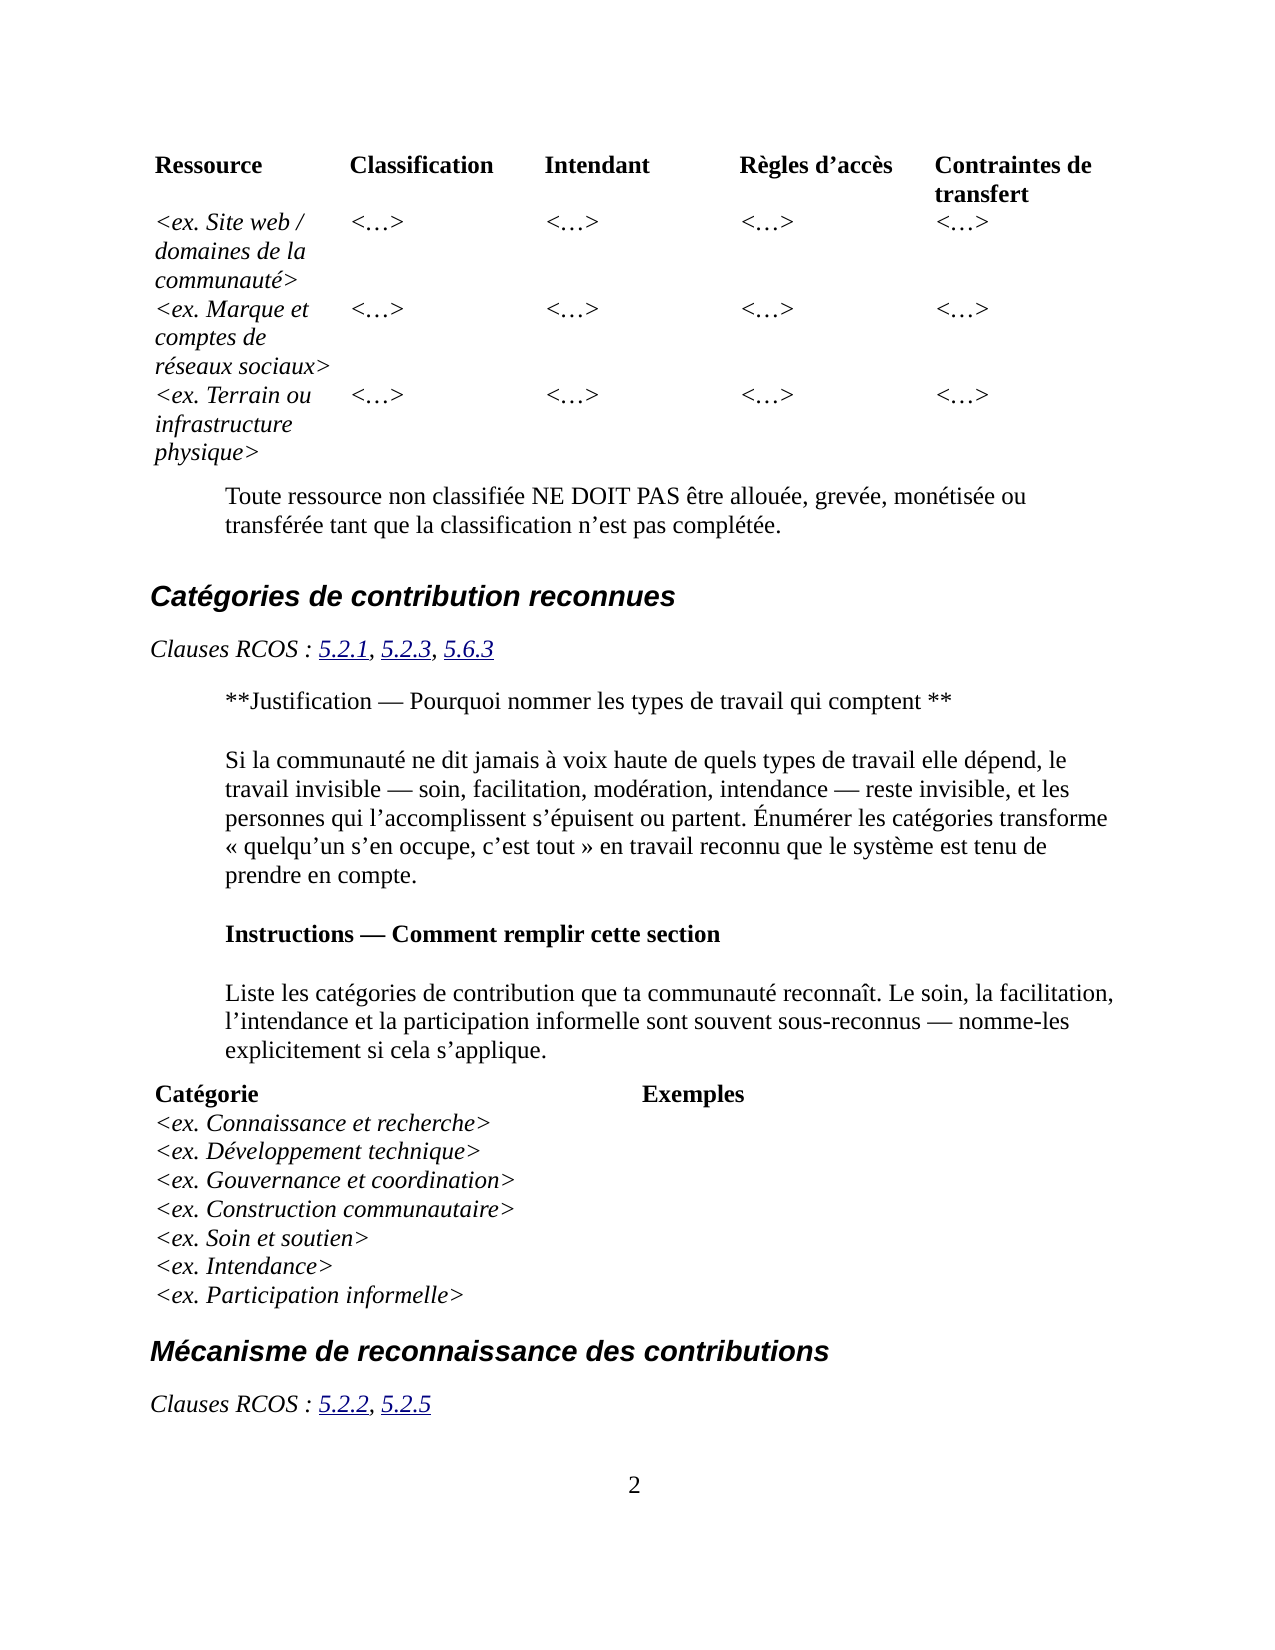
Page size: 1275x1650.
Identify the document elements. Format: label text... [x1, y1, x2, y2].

table_cell <…> [345, 380, 540, 466]
table_cell <ex. Soin et soutien> [150, 1223, 637, 1251]
table_cell <ex. Gouvernance et coordination> [150, 1165, 637, 1194]
text Liste les catégories de contribution que ta communauté reconnaît. Le soin, la facilitation, l’intendance et la participation informelle sont souvent sous-reconnus — nomme-les explicitement si cela s’applique. [225, 978, 1125, 1064]
table_cell <ex. Marque et comptes de réseaux sociaux> [150, 294, 345, 380]
table_header Ressource [150, 150, 345, 207]
table_cell <ex. Intendance> [150, 1251, 637, 1280]
table_cell [638, 1251, 1125, 1280]
text Instructions — Comment remplir cette section [225, 919, 1125, 948]
table_cell [638, 1194, 1125, 1223]
table_cell [638, 1280, 1125, 1309]
text Toute ressource non classifiée NE DOIT PAS être allouée, grevée, monétisée ou transférée tant que la classification n’est pas complétée. [225, 481, 1125, 539]
table_cell <…> [735, 208, 930, 294]
table_header Exemples [638, 1079, 1125, 1108]
table_cell <ex. Participation informelle> [150, 1280, 637, 1309]
table_cell <…> [540, 208, 735, 294]
table_cell <…> [930, 208, 1125, 294]
table_header Classification [345, 150, 540, 207]
text **Justification — Pourquoi nommer les types de travail qui comptent ** [225, 686, 1125, 715]
table_header Catégorie [150, 1079, 637, 1108]
text Clauses RCOS : 5.2.1, 5.2.3, 5.6.3 [150, 634, 1125, 662]
table_cell <…> [345, 294, 540, 380]
table_cell <…> [735, 380, 930, 466]
table_cell <…> [930, 380, 1125, 466]
subtitle Mécanisme de reconnaissance des contributions [150, 1334, 1125, 1367]
table_cell <ex. Construction communautaire> [150, 1194, 637, 1223]
table_cell <…> [930, 294, 1125, 380]
table_header Contraintes de transfert [930, 150, 1125, 207]
table_cell <…> [735, 294, 930, 380]
table_cell [638, 1108, 1125, 1136]
table_cell <ex. Site web / domaines de la communauté> [150, 208, 345, 294]
table_cell <ex. Connaissance et recherche> [150, 1108, 637, 1136]
table_cell <…> [540, 380, 735, 466]
table_cell [638, 1165, 1125, 1194]
table_cell <…> [345, 208, 540, 294]
table_header Règles d’accès [735, 150, 930, 207]
table_cell <…> [540, 294, 735, 380]
table_cell [638, 1136, 1125, 1165]
table_cell [638, 1223, 1125, 1251]
table_cell <ex. Terrain ou infrastructure physique> [150, 380, 345, 466]
subtitle Catégories de contribution reconnues [150, 579, 1125, 612]
text Clauses RCOS : 5.2.2, 5.2.5 [150, 1389, 1125, 1418]
text Si la communauté ne dit jamais à voix haute de quels types de travail elle dépend, le travail invisible — soin, facilitation, modération, intendance — reste invisible, et les personnes qui l’accomplissent s’épuisent ou partent. Énumérer les catégories transforme « quelqu’un s’en occupe, c’est tout » en travail reconnu que le système est tenu de prendre en compte. [225, 745, 1125, 889]
table_header Intendant [540, 150, 735, 207]
table_cell <ex. Développement technique> [150, 1136, 637, 1165]
